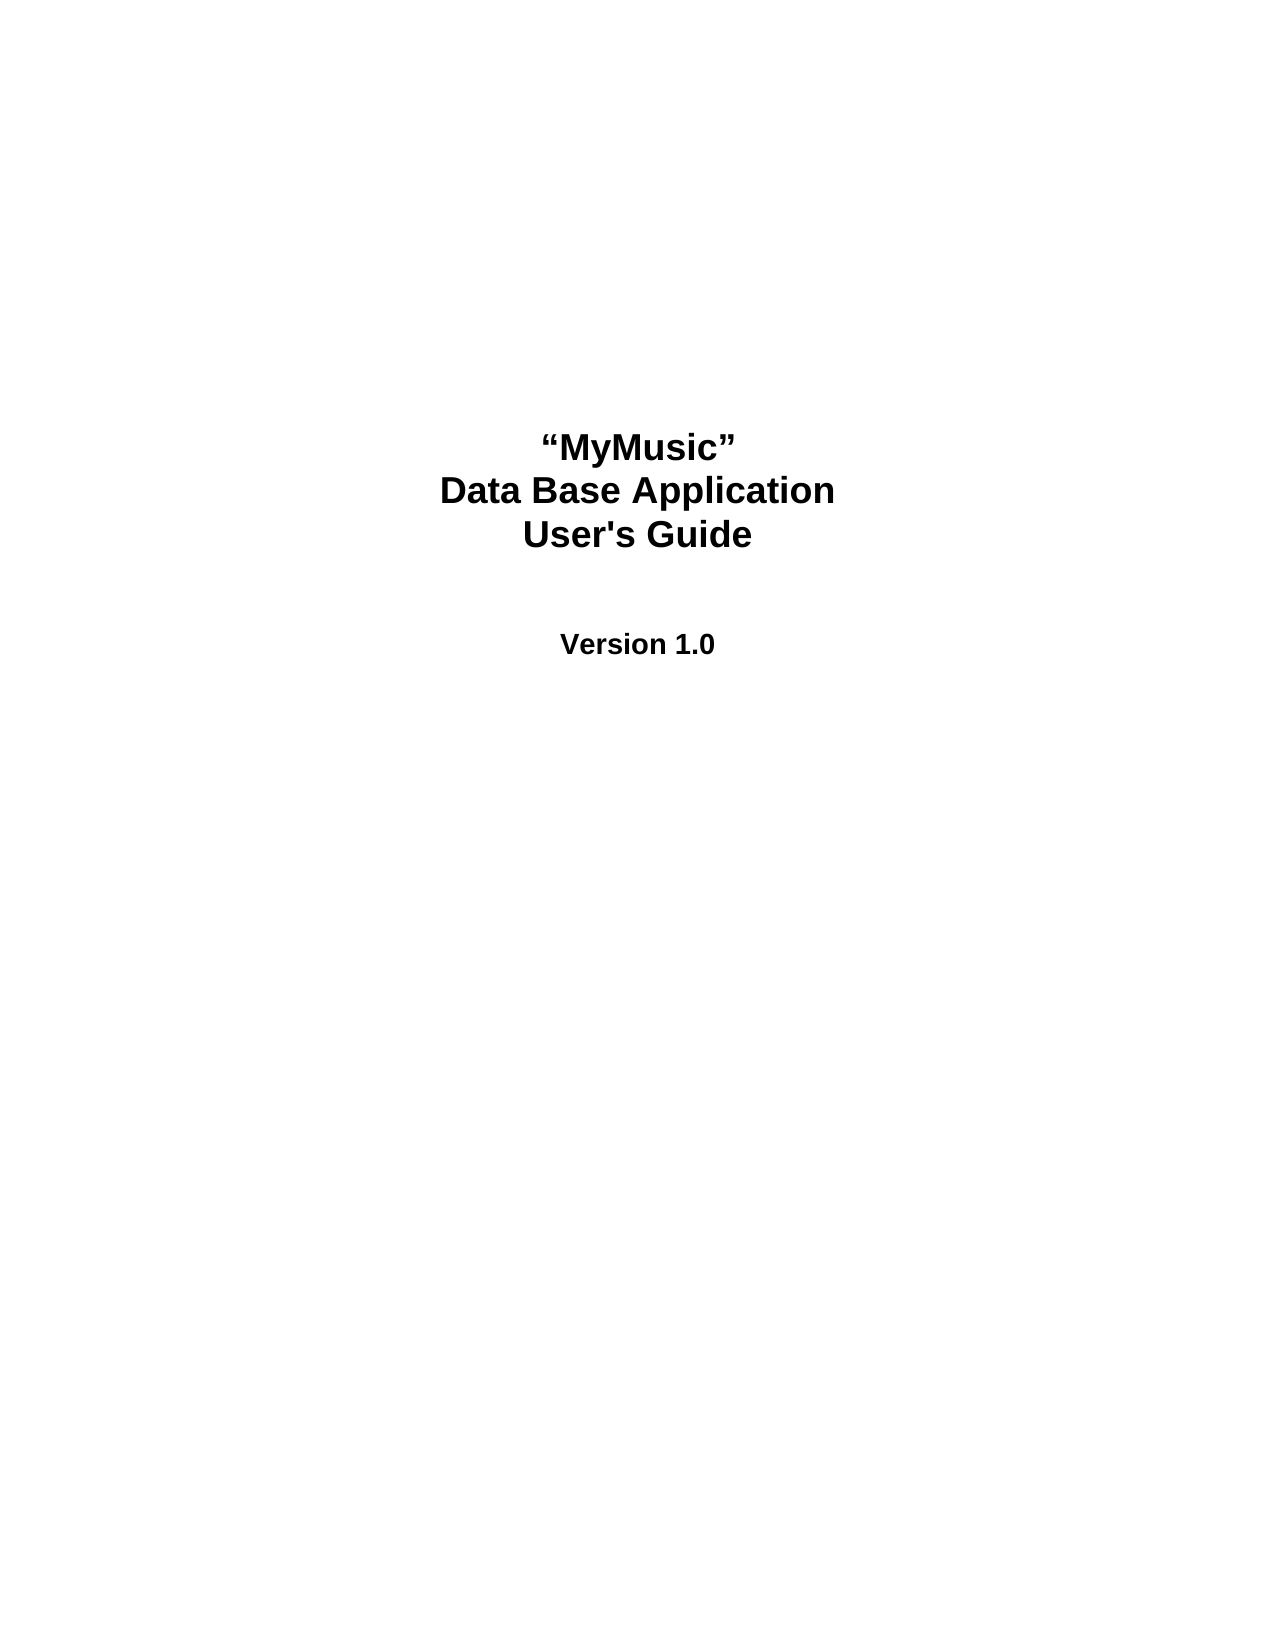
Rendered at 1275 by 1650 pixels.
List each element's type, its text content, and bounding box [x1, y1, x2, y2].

title “MyMusic” [186, 426, 1091, 469]
title Version 1.0 [187, 627, 1087, 660]
title Data Base Application [187, 469, 1087, 512]
title User's Guide [187, 512, 1087, 555]
